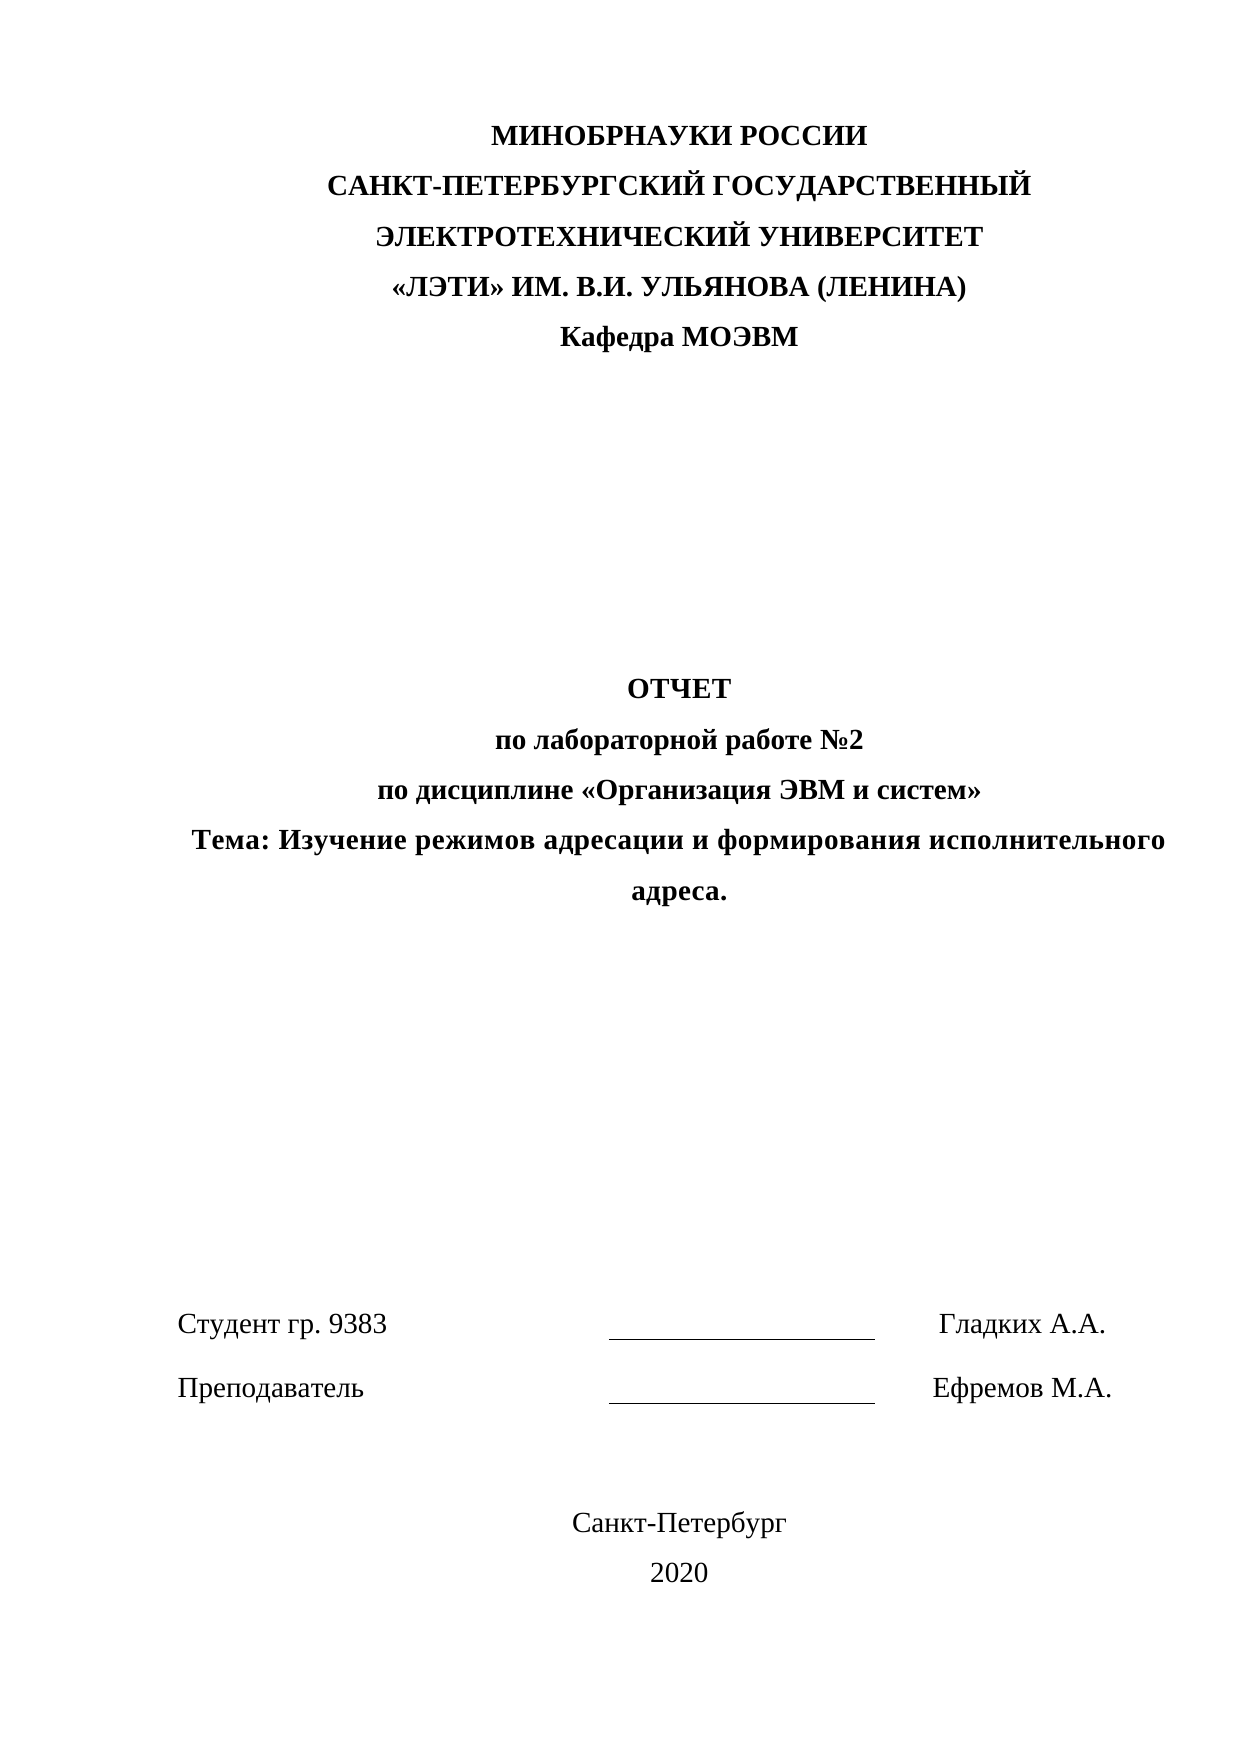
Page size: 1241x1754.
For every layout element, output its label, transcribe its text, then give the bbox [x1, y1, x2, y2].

text Тема: Изучение режимов адресации и формирования исполнительного адреса. [177, 822, 1181, 906]
table_header Гладких А.А. [875, 1275, 1170, 1339]
table_cell Преподаватель [166, 1339, 609, 1403]
text Санкт-Петербургский государственный [177, 168, 1181, 202]
text 2020 [177, 1555, 1181, 1589]
text Санкт-Петербург [177, 1505, 1181, 1538]
text по лабораторной работе №2 [177, 722, 1181, 755]
table_header Студент гр. 9383 [166, 1275, 609, 1339]
text отчет [177, 672, 1181, 705]
table_cell [609, 1340, 875, 1403]
text МИНОБРНАУКИ РОССИИ [177, 118, 1181, 152]
text электротехнический университет [177, 219, 1181, 252]
table_header [609, 1275, 875, 1339]
table_cell Ефремов М.А. [875, 1339, 1170, 1403]
text по дисциплине «Организация ЭВМ и систем» [177, 772, 1181, 806]
text Кафедра МОЭВМ [177, 319, 1181, 353]
text «ЛЭТИ» им. В.И. Ульянова (Ленина) [177, 269, 1181, 303]
